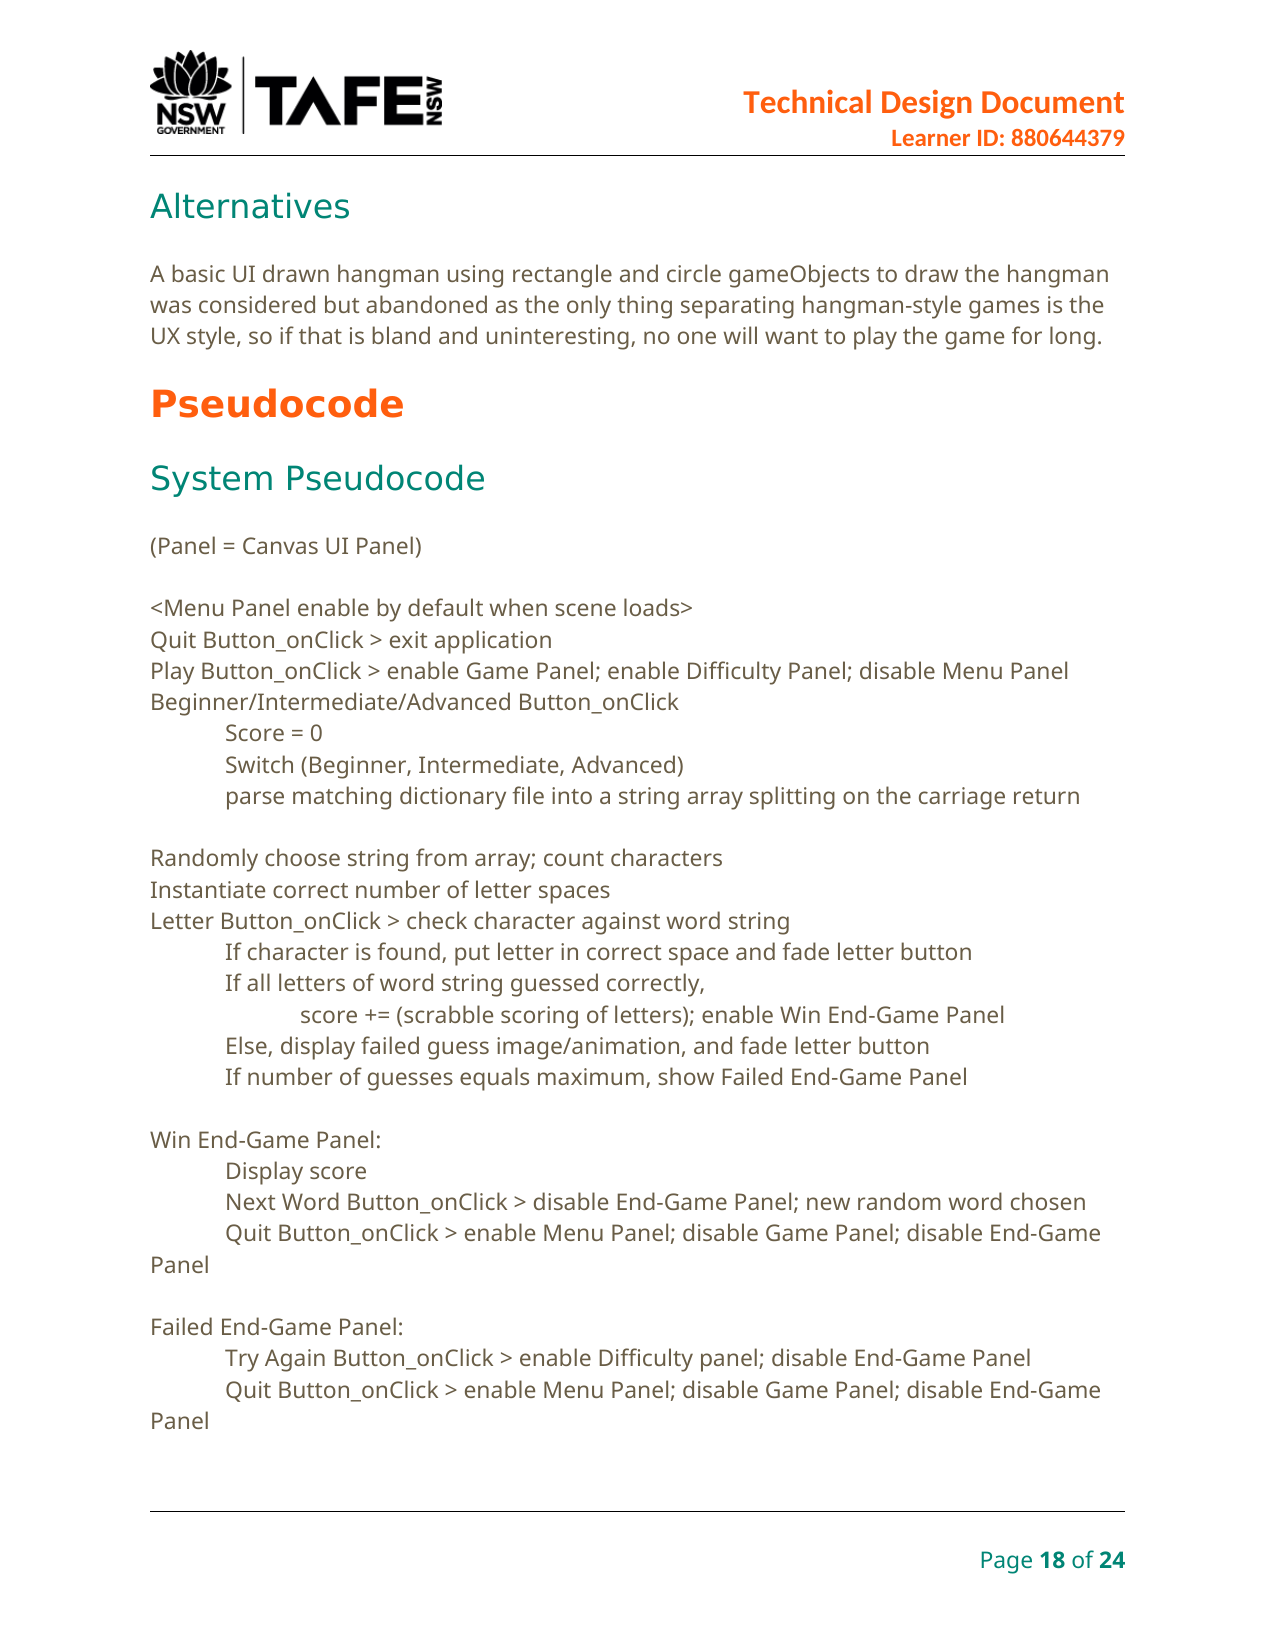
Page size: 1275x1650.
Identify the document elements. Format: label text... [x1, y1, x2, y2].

subtitle System Pseudocode [150, 460, 1125, 498]
text A basic UI drawn hangman using rectangle and circle gameObjects to draw the hangman was considered but abandoned as the only thing separating hangman-style games is the UX style, so if that is bland and uninteresting, no one will want to play the game for long. [150, 258, 1125, 351]
text Failed End-Game Panel: [150, 1311, 1125, 1342]
subtitle Alternatives [150, 188, 1125, 226]
picture [150, 50, 442, 134]
text <Menu Panel enable by default when scene loads> [150, 592, 1125, 623]
text Win End-Game Panel: [150, 1123, 1125, 1155]
text Letter Button_onClick > check character against word string [150, 905, 1125, 936]
text If all letters of word string guessed correctly, [150, 967, 1125, 998]
text score += (scrabble scoring of letters); enable Win End-Game Panel [150, 998, 1125, 1030]
text If character is found, put letter in correct space and fade letter button [150, 936, 1125, 967]
text Quit Button_onClick > enable Menu Panel; disable Game Panel; disable End-Game Panel [150, 1373, 1125, 1436]
text Score = 0 [150, 717, 1125, 748]
text (Panel = Canvas UI Panel) [150, 530, 1125, 561]
text Display score [150, 1155, 1125, 1186]
text Next Word Button_onClick > disable End-Game Panel; new random word chosen [150, 1186, 1125, 1217]
text Beginner/Intermediate/Advanced Button_onClick [150, 686, 1125, 717]
text Quit Button_onClick > enable Menu Panel; disable Game Panel; disable End-Game Panel [150, 1217, 1125, 1280]
text Randomly choose string from array; count characters [150, 842, 1125, 873]
subtitle Pseudocode [150, 383, 1125, 426]
text Switch (Beginner, Intermediate, Advanced) [150, 748, 1125, 780]
text Quit Button_onClick > exit application [150, 623, 1125, 655]
text Else, display failed guess image/animation, and fade letter button [150, 1030, 1125, 1061]
text parse matching dictionary file into a string array splitting on the carriage return [150, 780, 1125, 811]
text If number of guesses equals maximum, show Failed End-Game Panel [150, 1061, 1125, 1092]
text Instantiate correct number of letter spaces [150, 873, 1125, 905]
text Play Button_onClick > enable Game Panel; enable Difficulty Panel; disable Menu Panel [150, 655, 1125, 686]
text Try Again Button_onClick > enable Difficulty panel; disable End-Game Panel [150, 1342, 1125, 1373]
